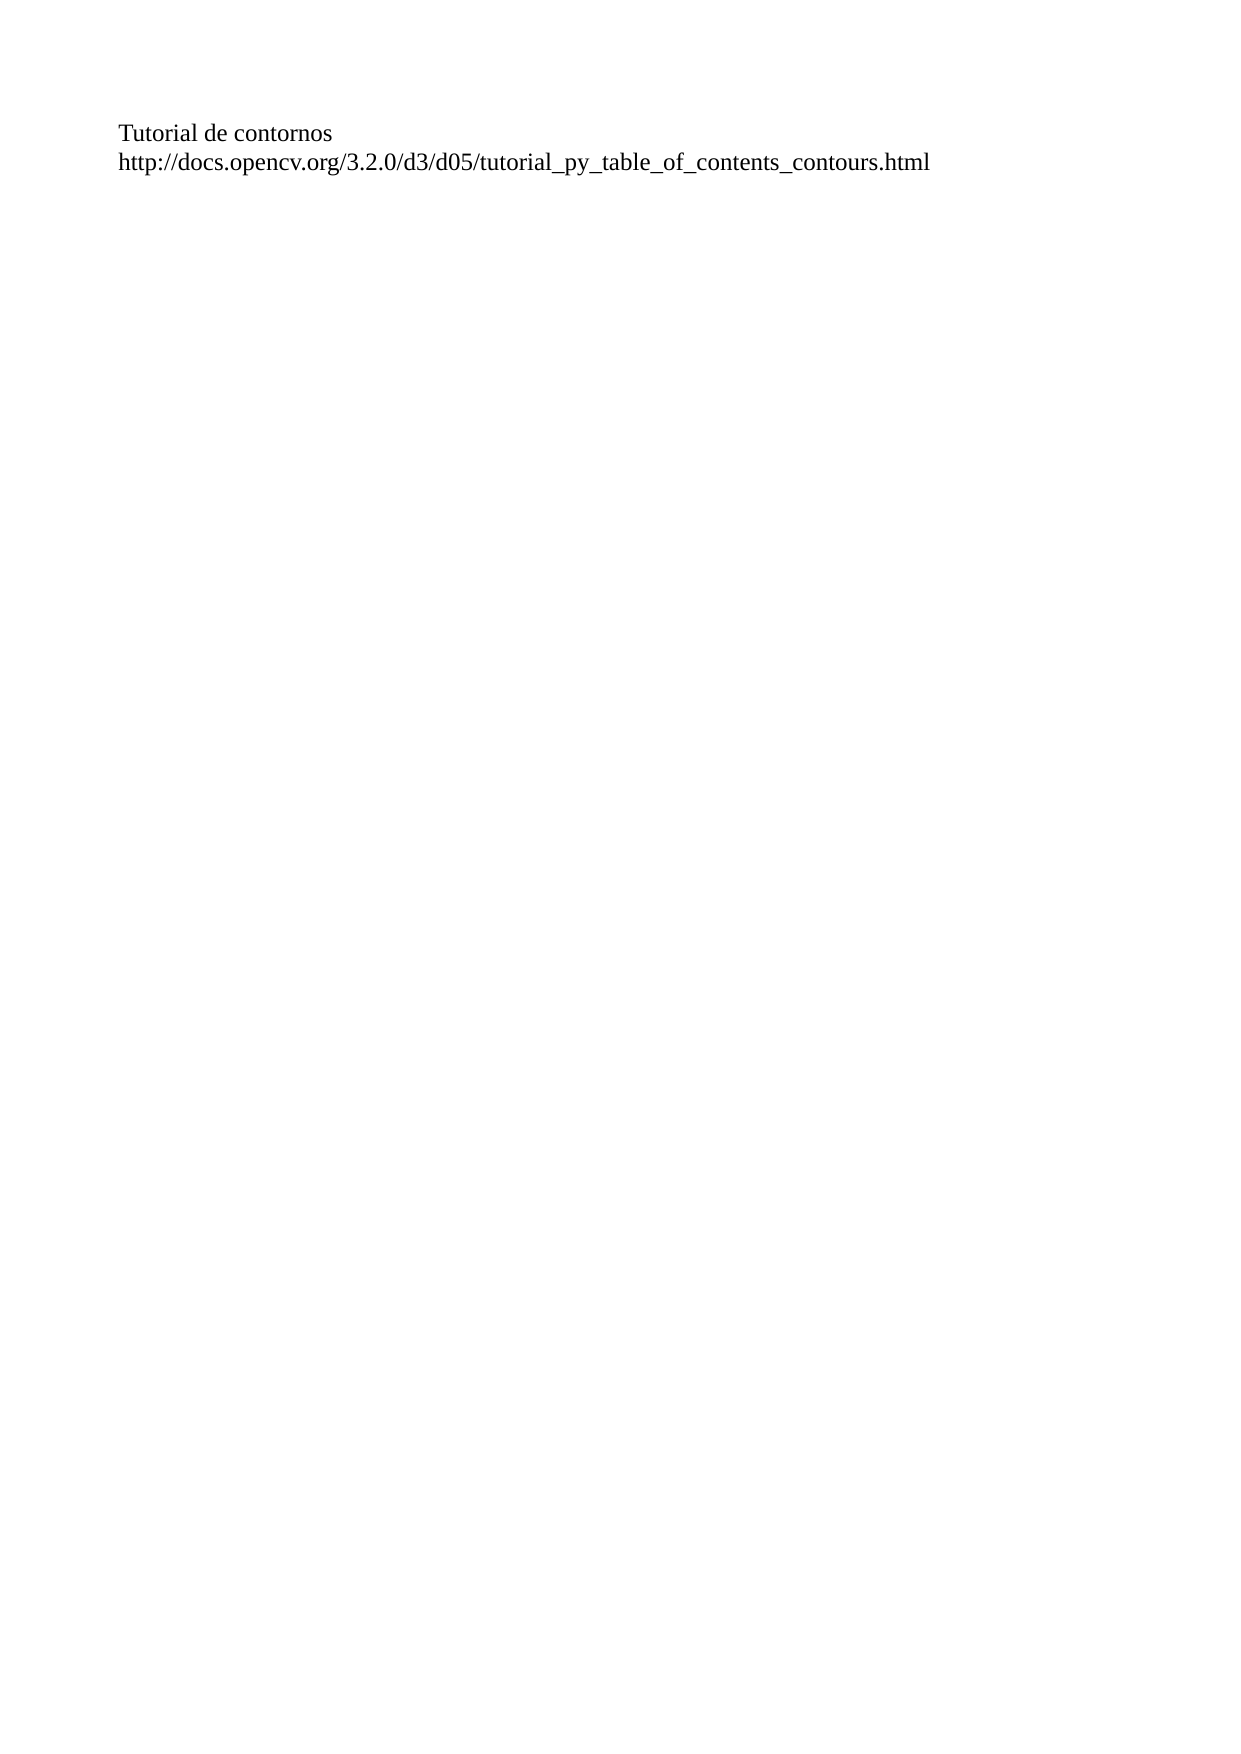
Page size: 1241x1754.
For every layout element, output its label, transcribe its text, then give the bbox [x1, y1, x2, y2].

text Tutorial de contornos [118, 118, 1122, 147]
text http://docs.opencv.org/3.2.0/d3/d05/tutorial_py_table_of_contents_contours.html [118, 147, 1122, 176]
